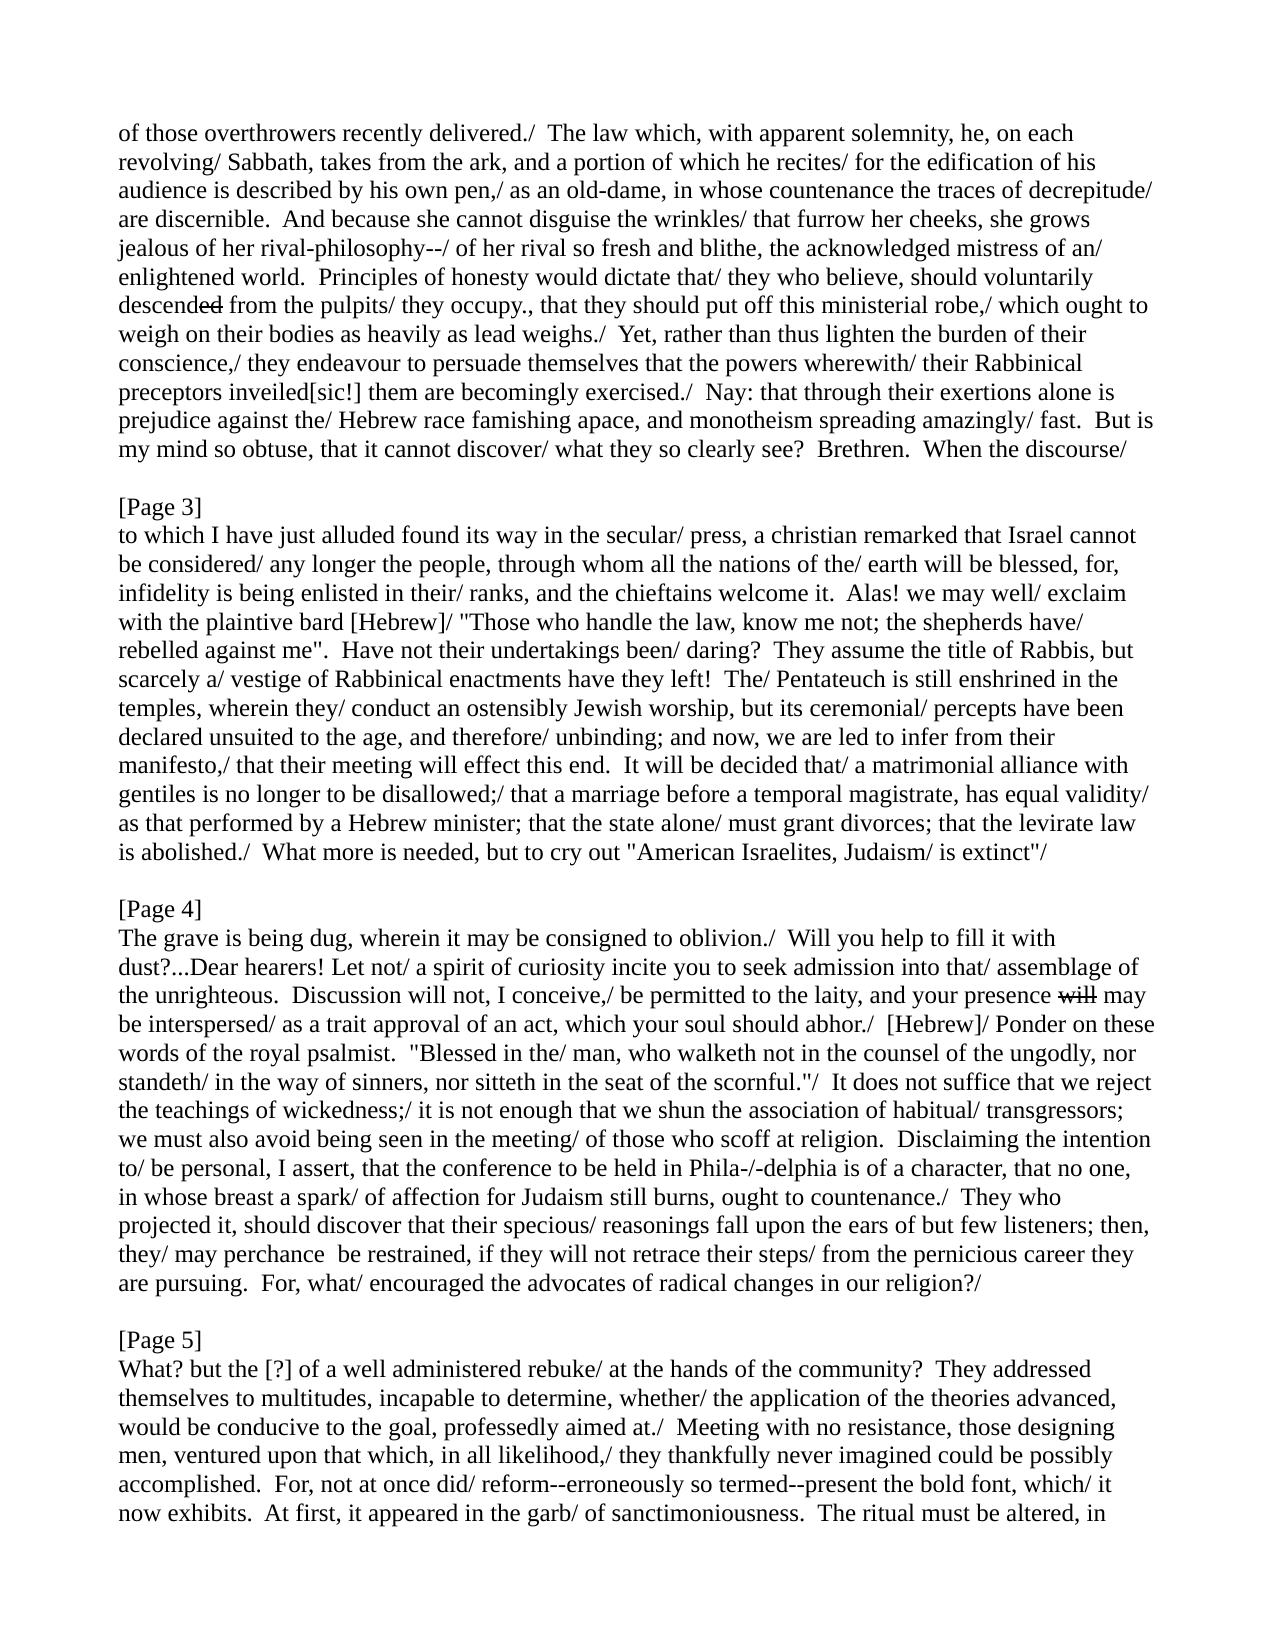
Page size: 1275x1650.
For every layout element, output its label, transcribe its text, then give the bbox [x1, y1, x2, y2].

text [Page 5] [118, 1326, 1157, 1354]
text The grave is being dug, wherein it may be consigned to oblivion./ Will you help to fill it with dust?...Dear hearers! Let not/ a spirit of curiosity incite you to seek admission into that/ assemblage of the unrighteous. Discussion will not, I conceive,/ be permitted to the laity, and your presence will may be interspersed/ as a trait approval of an act, which your soul should abhor./ [Hebrew]/ Ponder on these words of the royal psalmist. "Blessed in the/ man, who walketh not in the counsel of the ungodly, nor standeth/ in the way of sinners, nor sitteth in the seat of the scornful."/ It does not suffice that we reject the teachings of wickedness;/ it is not enough that we shun the association of habitual/ transgressors; we must also avoid being seen in the meeting/ of those who scoff at religion. Disclaiming the intention to/ be personal, I assert, that the conference to be held in Phila-/-delphia is of a character, that no one, in whose breast a spark/ of affection for Judaism still burns, ought to countenance./ They who projected it, should discover that their specious/ reasonings fall upon the ears of but few listeners; then, they/ may perchance be restrained, if they will not retrace their steps/ from the pernicious career they are pursuing. For, what/ encouraged the advocates of radical changes in our religion?/ [118, 923, 1157, 1297]
text of those overthrowers recently delivered./ The law which, with apparent solemnity, he, on each revolving/ Sabbath, takes from the ark, and a portion of which he recites/ for the edification of his audience is described by his own pen,/ as an old-dame, in whose countenance the traces of decrepitude/ are discernible. And because she cannot disguise the wrinkles/ that furrow her cheeks, she grows jealous of her rival-philosophy--/ of her rival so fresh and blithe, the acknowledged mistress of an/ enlightened world. Principles of honesty would dictate that/ they who believe, should voluntarily descended from the pulpits/ they occupy., that they should put off this ministerial robe,/ which ought to weigh on their bodies as heavily as lead weighs./ Yet, rather than thus lighten the burden of their conscience,/ they endeavour to persuade themselves that the powers wherewith/ their Rabbinical preceptors inveiled[sic!] them are becomingly exercised./ Nay: that through their exertions alone is prejudice against the/ Hebrew race famishing apace, and monotheism spreading amazingly/ fast. But is my mind so obtuse, that it cannot discover/ what they so clearly see? Brethren. When the discourse/ [118, 118, 1157, 463]
text to which I have just alluded found its way in the secular/ press, a christian remarked that Israel cannot be considered/ any longer the people, through whom all the nations of the/ earth will be blessed, for, infidelity is being enlisted in their/ ranks, and the chieftains welcome it. Alas! we may well/ exclaim with the plaintive bard [Hebrew]/ "Those who handle the law, know me not; the shepherds have/ rebelled against me". Have not their undertakings been/ daring? They assume the title of Rabbis, but scarcely a/ vestige of Rabbinical enactments have they left! The/ Pentateuch is still enshrined in the temples, wherein they/ conduct an ostensibly Jewish worship, but its ceremonial/ percepts have been declared unsuited to the age, and therefore/ unbinding; and now, we are led to infer from their manifesto,/ that their meeting will effect this end. It will be decided that/ a matrimonial alliance with gentiles is no longer to be disallowed;/ that a marriage before a temporal magistrate, has equal validity/ as that performed by a Hebrew minister; that the state alone/ must grant divorces; that the levirate law is abolished./ What more is needed, but to cry out "American Israelites, Judaism/ is extinct"/ [118, 521, 1157, 866]
text [Page 3] [118, 492, 1157, 521]
text What? but the [?] of a well administered rebuke/ at the hands of the community? They addressed themselves to multitudes, incapable to determine, whether/ the application of the theories advanced, would be conducive to the goal, professedly aimed at./ Meeting with no resistance, those designing men, ventured upon that which, in all likelihood,/ they thankfully never imagined could be possibly accomplished. For, not at once did/ reform--erroneously so termed--present the bold font, which/ it now exhibits. At first, it appeared in the garb/ of sanctimoniousness. The ritual must be altered, in [118, 1354, 1157, 1527]
text [Page 4] [118, 894, 1157, 923]
